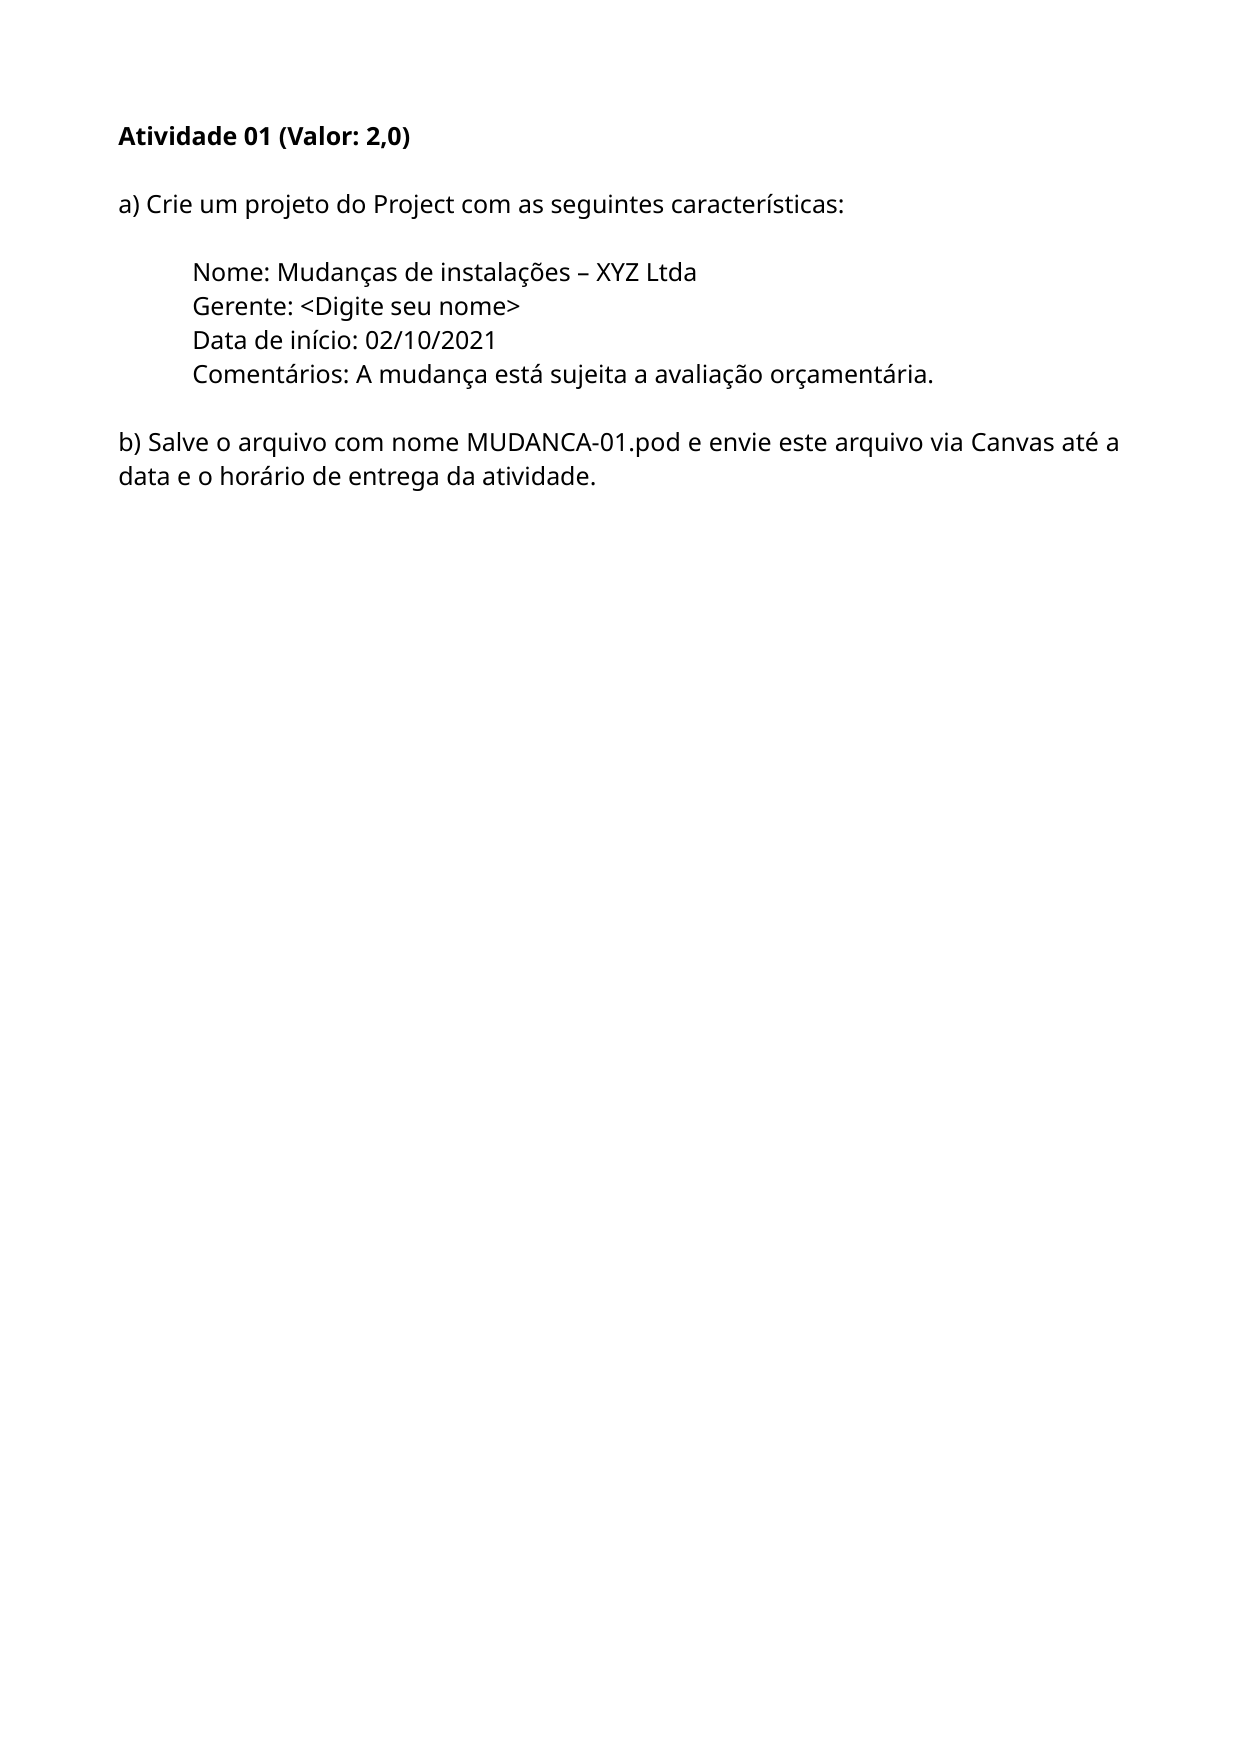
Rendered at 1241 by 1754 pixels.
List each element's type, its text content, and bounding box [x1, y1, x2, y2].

text Data de início: 02/10/2021 [192, 322, 1122, 357]
text Comentários: A mudança está sujeita a avaliação orçamentária. [192, 357, 1122, 391]
text b) Salve o arquivo com nome MUDANCA-01.pod e envie este arquivo via Canvas até a data e o horário de entrega da atividade. [118, 425, 1122, 493]
text Atividade 01 (Valor: 2,0) [118, 118, 1122, 152]
text Gerente: <Digite seu nome> [192, 288, 1122, 322]
text a) Crie um projeto do Project com as seguintes características: [118, 186, 1122, 220]
text Nome: Mudanças de instalações – XYZ Ltda [192, 254, 1122, 288]
